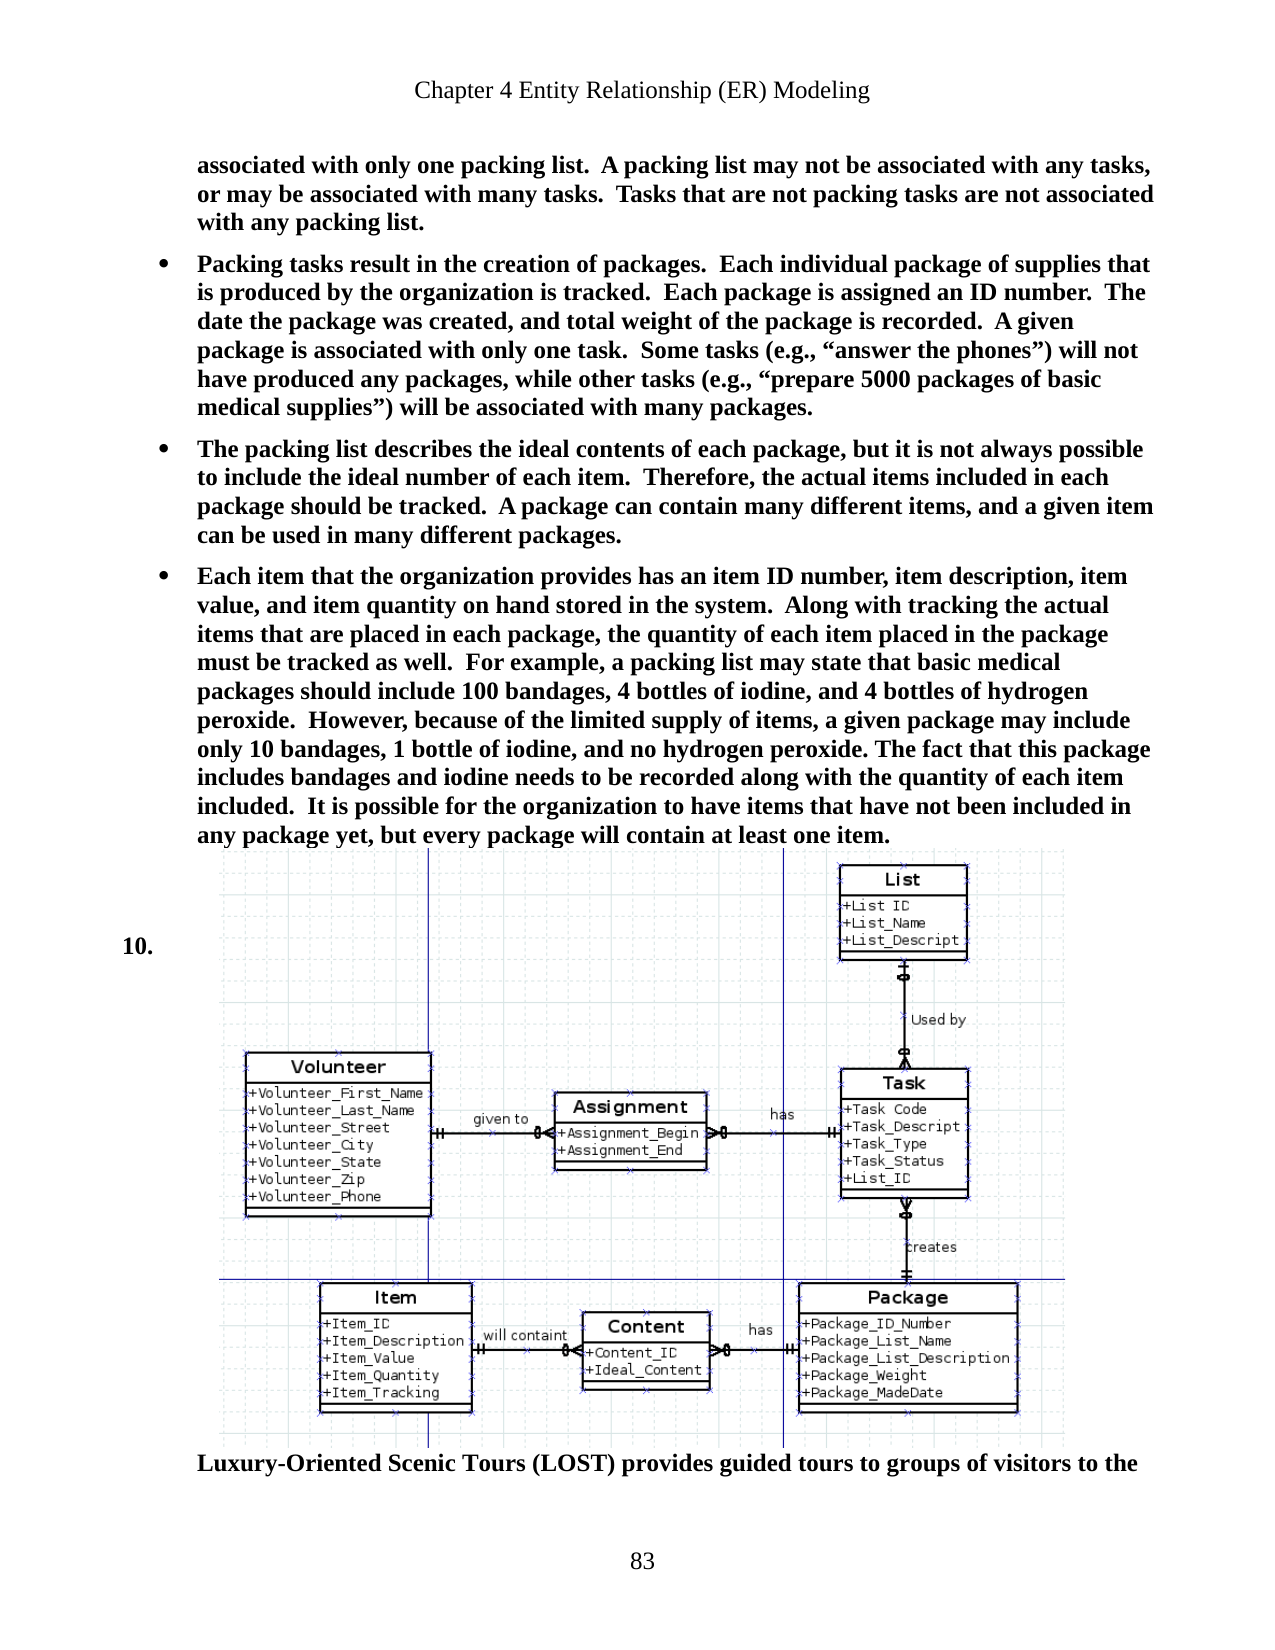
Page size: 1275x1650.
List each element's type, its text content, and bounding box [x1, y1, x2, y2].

list Each item that the organization provides has an item ID number, item description, item value, and item quantity on hand stored in the system. Along with tracking the actual items that are placed in each package, the quantity of each item placed in the package must be tracked as well. For example, a packing list may state that basic medical packages should include 100 bandages, 4 bottles of iodine, and 4 bottles of hydrogen peroxide. However, because of the limited supply of items, a given package may include only 10 bandages, 1 bottle of iodine, and no hydrogen peroxide. The fact that this package includes bandages and iodine needs to be recorded along with the quantity of each item included. It is possible for the organization to have items that have not been included in any package yet, but every package will contain at least one item. [159, 561, 1162, 849]
list Packing tasks result in the creation of packages. Each individual package of supplies that is produced by the organization is tracked. Each package is assigned an ID number. The date the package was created, and total weight of the package is recorded. A given package is associated with only one task. Some tasks (e.g., “answer the phones”) will not have produced any packages, while other tasks (e.g., “prepare 5000 packages of basic medical supplies”) will be associated with many packages. [159, 249, 1162, 421]
picture [219, 848, 1066, 1448]
list The packing list describes the ideal contents of each package, but it is not always possible to include the ideal number of each item. Therefore, the actual items included in each package should be tracked. A package can contain many different items, and a given item can be used in many different packages. [159, 434, 1162, 549]
list 10. Luxury-Oriented Scenic Tours (LOST) provides guided tours to groups of visitors to the [122, 931, 1162, 1476]
list associated with only one packing list. A packing list may not be associated with any tasks, or may be associated with many tasks. Tasks that are not packing tasks are not associated with any packing list. [159, 150, 1162, 236]
